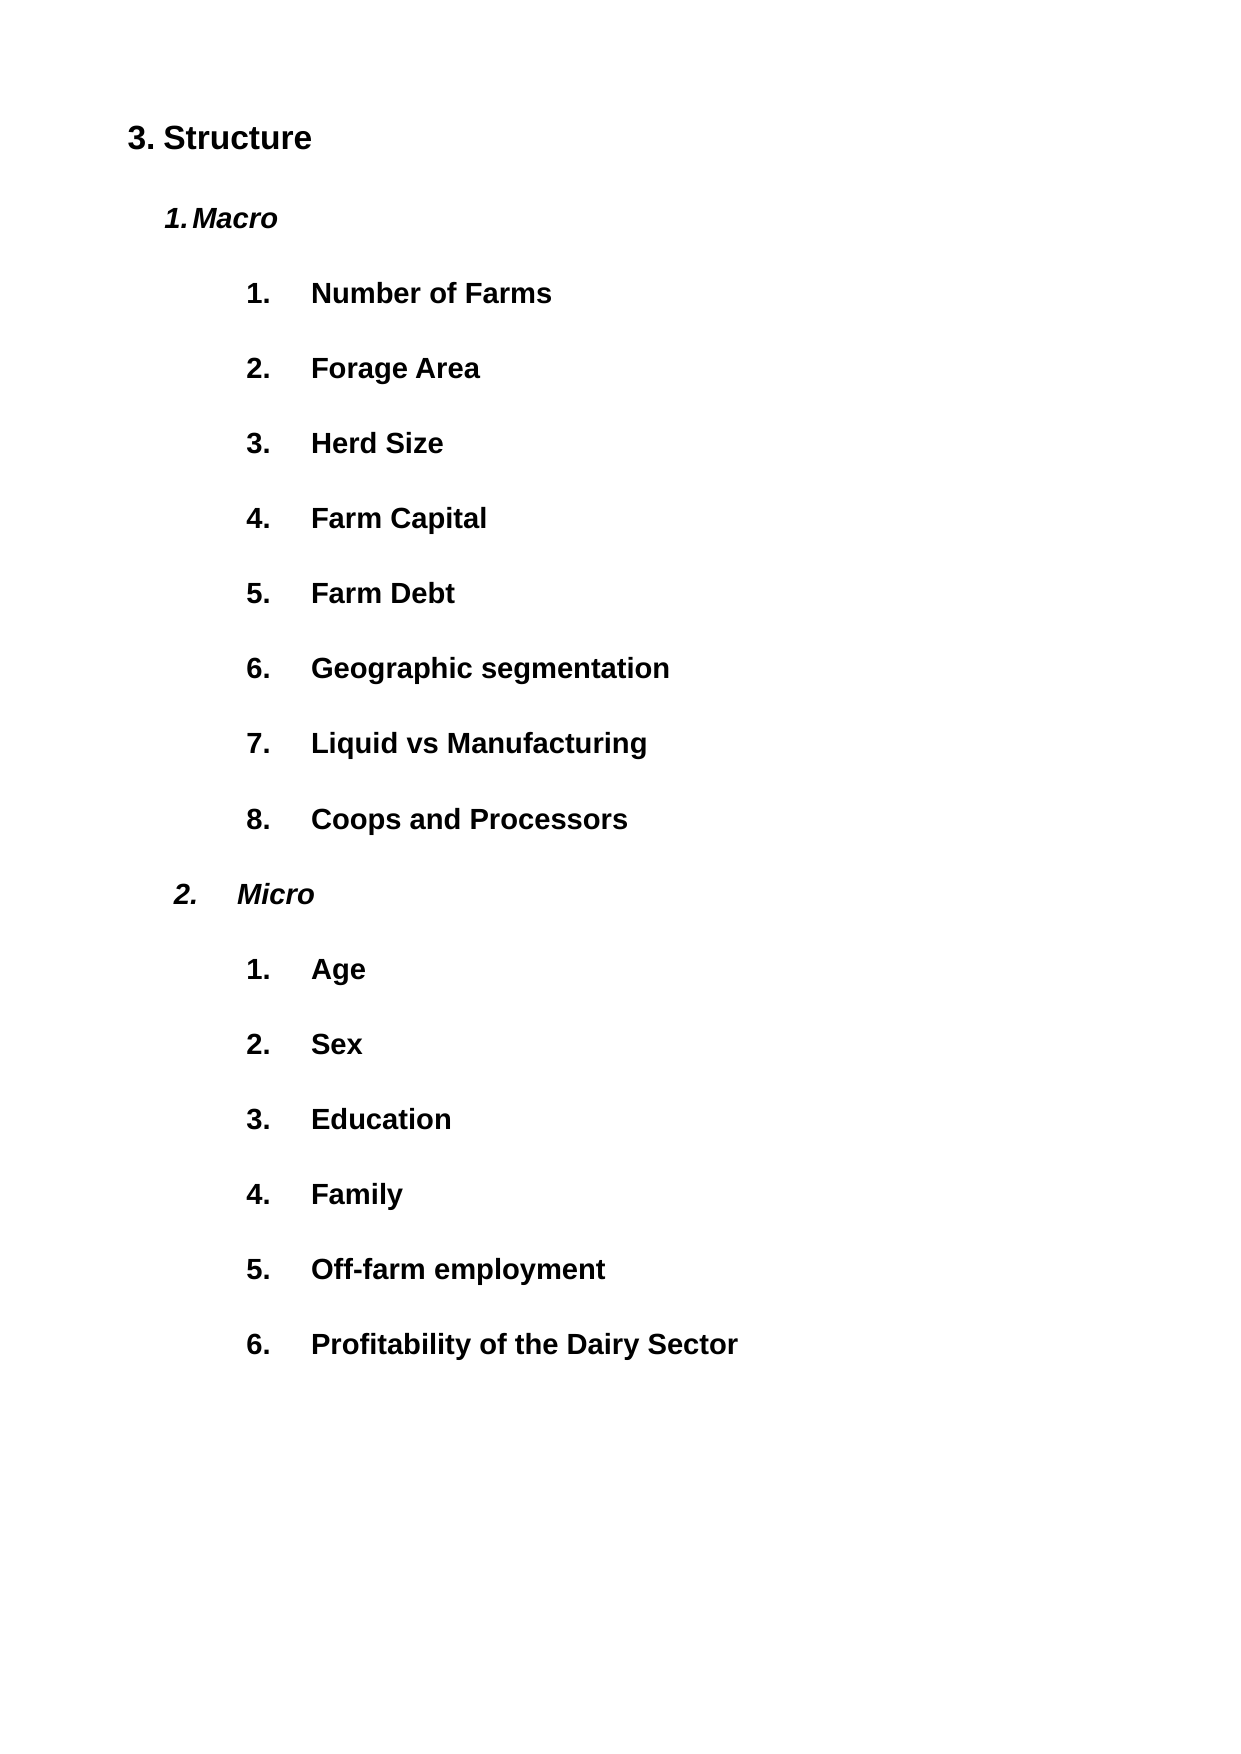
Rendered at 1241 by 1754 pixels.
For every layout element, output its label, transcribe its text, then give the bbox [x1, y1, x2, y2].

subtitle Forage Area [163, 351, 1122, 384]
subtitle Sex [163, 1027, 1122, 1061]
subtitle Liquid vs Manufacturing [163, 727, 1122, 760]
subtitle Education [163, 1102, 1122, 1136]
subtitle Geographic segmentation [163, 651, 1122, 685]
subtitle Family [163, 1177, 1122, 1211]
subtitle Number of Farms [163, 276, 1122, 309]
subtitle Herd Size [163, 426, 1122, 460]
subtitle Macro [118, 201, 1122, 234]
subtitle Farm Capital [163, 501, 1122, 535]
subtitle Structure [118, 118, 1122, 157]
subtitle Age [163, 952, 1122, 985]
subtitle Off-farm employment [163, 1252, 1122, 1286]
subtitle Profitability of the Dairy Sector [163, 1327, 1122, 1361]
subtitle Farm Debt [163, 576, 1122, 610]
subtitle Coops and Processors [163, 802, 1122, 835]
subtitle Micro [163, 877, 1122, 910]
